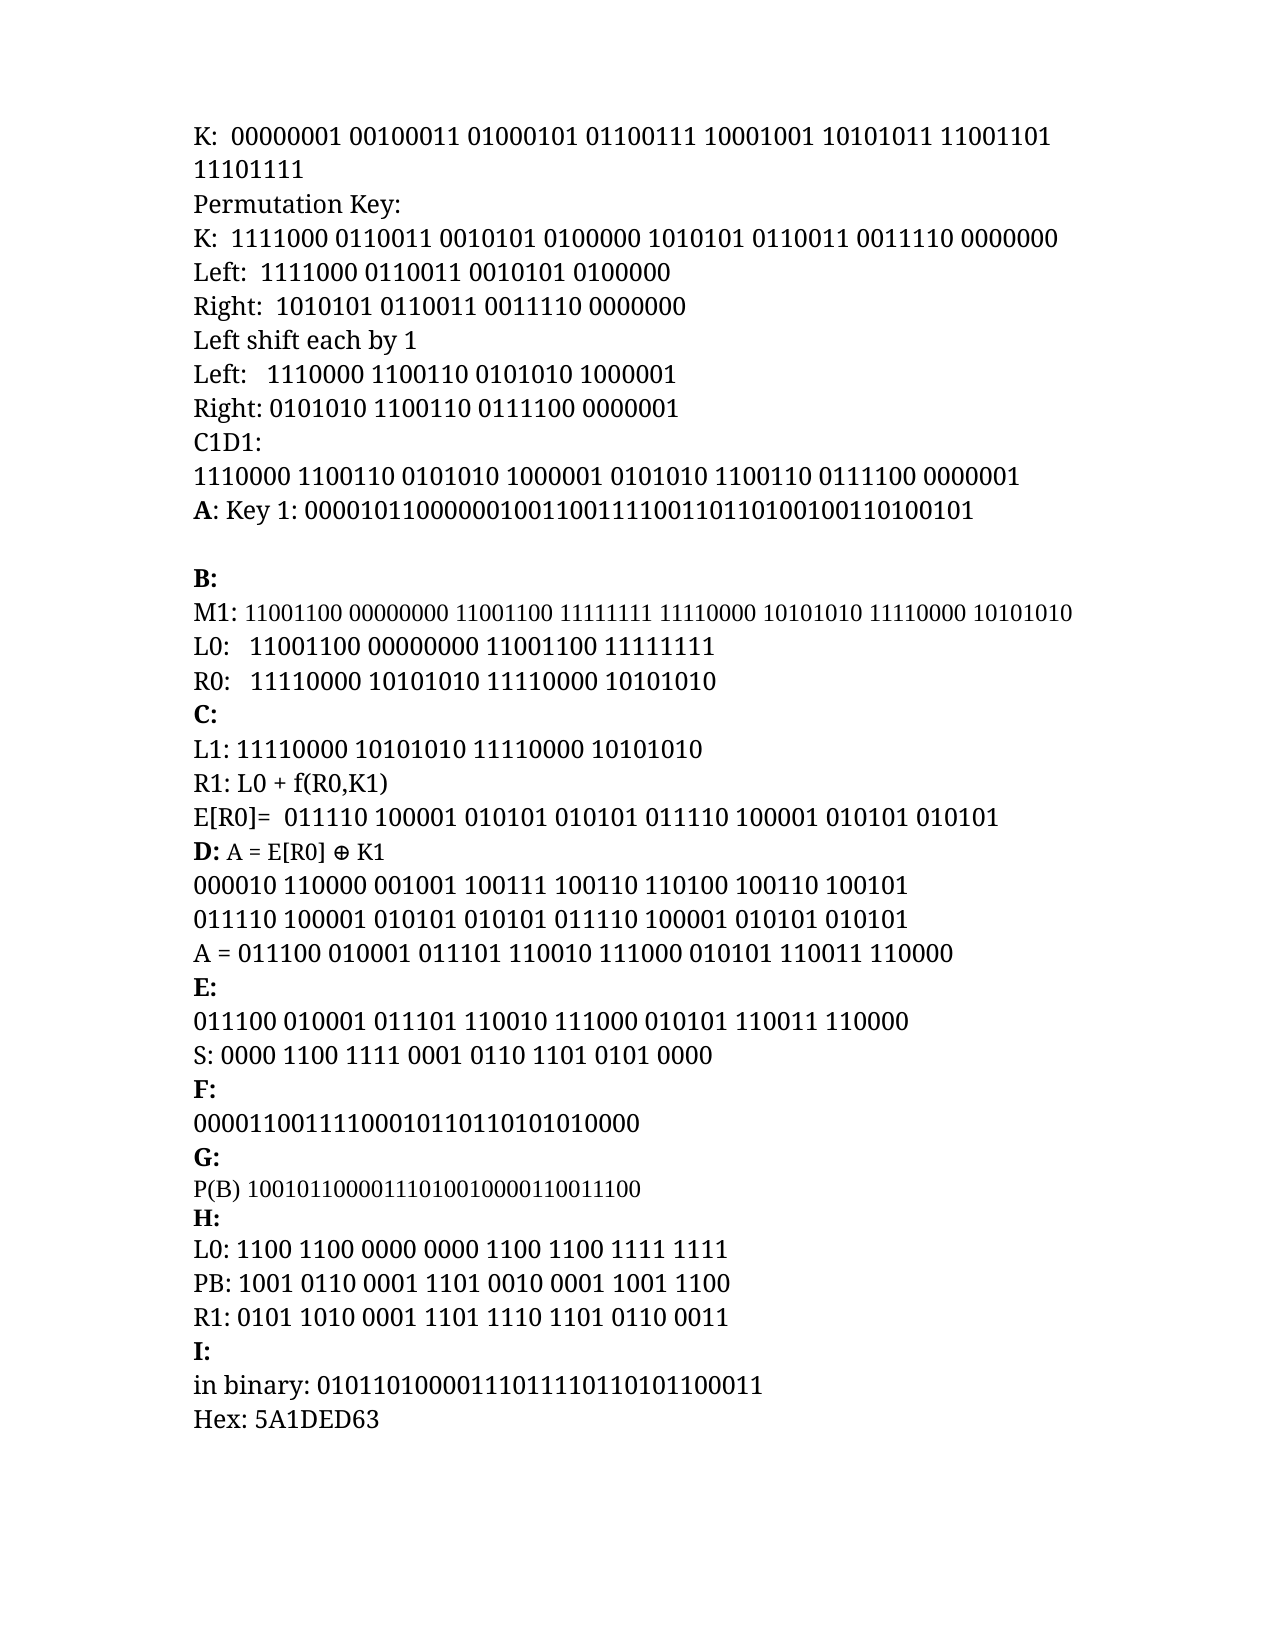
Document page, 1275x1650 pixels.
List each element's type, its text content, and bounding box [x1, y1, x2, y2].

list A: Key 1: 000010110000001001100111100110110100100110100101 [156, 493, 1157, 527]
list R1: 0101 1010 0001 1101 1110 1101 0110 0011 [156, 1300, 1157, 1334]
list K: 1111000 0110011 0010101 0100000 1010101 0110011 0011110 0000000 [156, 220, 1157, 254]
list C1D1: [156, 425, 1157, 459]
list R1: L0 + f(R0,K1) [156, 765, 1157, 799]
list 1110000 1100110 0101010 1000001 0101010 1100110 0111100 0000001 [156, 459, 1157, 493]
list Permutation Key: [156, 186, 1157, 220]
list E[R0]= 011110 100001 010101 010101 011110 100001 010101 010101 [156, 799, 1157, 833]
list C: [156, 697, 1157, 731]
list PB: 1001 0110 0001 1101 0010 0001 1001 1100 [156, 1266, 1157, 1300]
list S: 0000 1100 1111 0001 0110 1101 0101 0000 [156, 1038, 1157, 1072]
list A = 011100 010001 011101 110010 111000 010101 110011 110000 [156, 936, 1157, 970]
list K: 00000001 00100011 01000101 01100111 10001001 10101011 11001101 11101111 [156, 118, 1157, 186]
list L0: 11001100 00000000 11001100 11111111 [156, 629, 1157, 663]
list B: [156, 561, 1157, 595]
list G: [156, 1140, 1157, 1174]
list F: [156, 1072, 1157, 1106]
list D: A = E[R0] ⊕ K1 [156, 833, 1157, 867]
list 011110 100001 010101 010101 011110 100001 010101 010101 [156, 902, 1157, 936]
list I: [156, 1334, 1157, 1368]
list 00001100111100010110110101010000 [156, 1106, 1157, 1140]
list 011100 010001 011101 110010 111000 010101 110011 110000 [156, 1004, 1157, 1038]
list Right: 0101010 1100110 0111100 0000001 [156, 391, 1157, 425]
list Left shift each by 1 [156, 322, 1157, 357]
list in binary: 01011010000111011110110101100011 [156, 1368, 1157, 1402]
list L1: 11110000 10101010 11110000 10101010 [156, 731, 1157, 765]
list Hex: 5A1DED63 [156, 1402, 1157, 1436]
list M1: 11001100 00000000 11001100 11111111 11110000 10101010 11110000 10101010 [156, 595, 1157, 629]
list R0: 11110000 10101010 11110000 10101010 [156, 663, 1157, 697]
list Right: 1010101 0110011 0011110 0000000 [156, 288, 1157, 322]
list L0: 1100 1100 0000 0000 1100 1100 1111 1111 [156, 1232, 1157, 1266]
list Left: 1110000 1100110 0101010 1000001 [156, 357, 1157, 391]
list Left: 1111000 0110011 0010101 0100000 [156, 254, 1157, 288]
list P(B) 10010110000111010010000110011100 [156, 1174, 1157, 1203]
list H: [156, 1203, 1157, 1232]
list E: [156, 970, 1157, 1004]
list 000010 110000 001001 100111 100110 110100 100110 100101 [156, 867, 1157, 902]
